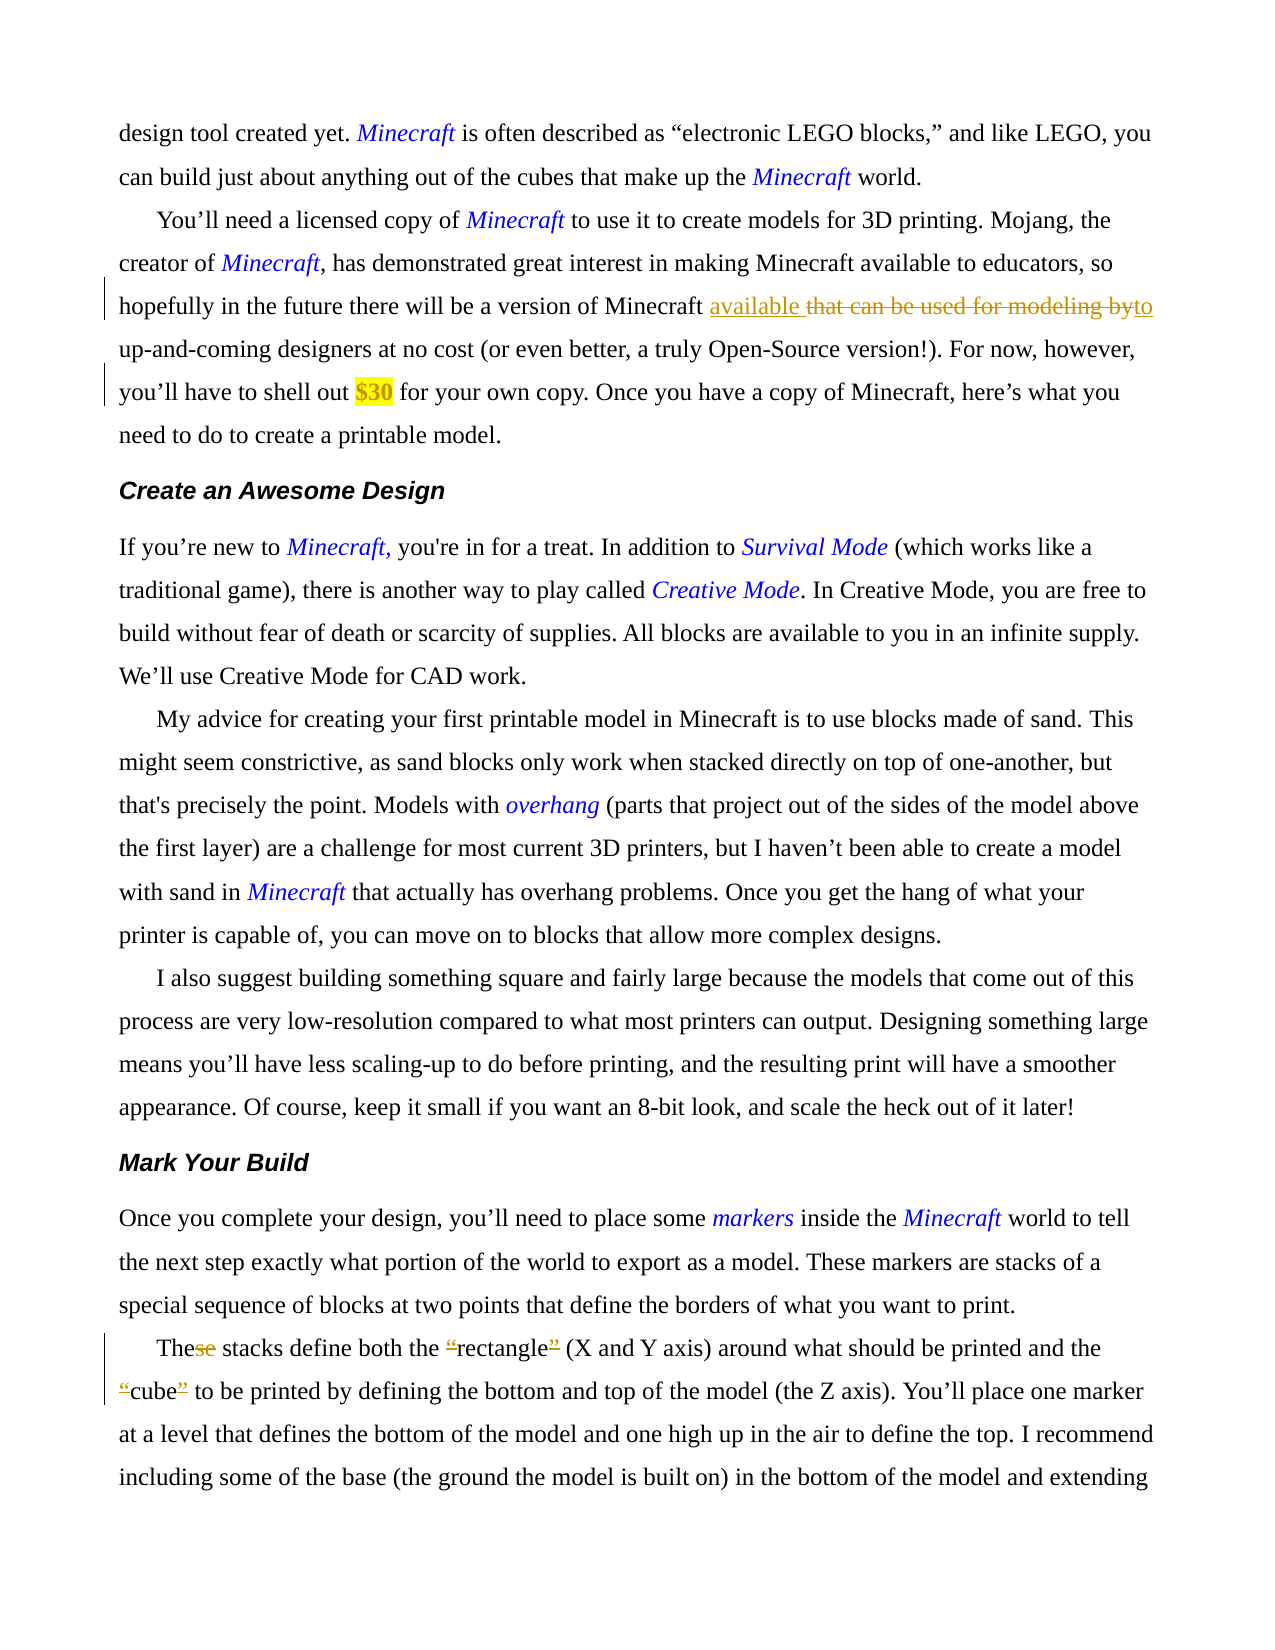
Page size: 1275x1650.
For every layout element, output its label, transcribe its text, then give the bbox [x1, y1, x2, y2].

text Once you complete your design, you’ll need to place some markers inside the Minecraft world to tell the next step exactly what portion of the world to export as a model. These markers are stacks of a special sequence of blocks at two points that define the borders of what you want to print. [118, 1203, 1156, 1318]
text The stacks define both the rectangle (X and Y axis) around what should be printed and the cube to be printed by defining the bottom and top of the model (the Z axis). You’ll place one marker at a level that defines the bottom of the model and one high up in the air to define the top. I recommend including some of the base (the ground the model is built on) in the bottom of the model and extending [118, 1333, 1156, 1491]
text Create an Awesome Design [118, 476, 1156, 505]
text My advice for creating your first printable model in Minecraft is to use blocks made of sand. This might seem constrictive, as sand blocks only work when stacked directly on top of one-another, but that's precisely the point. Models with overhang (parts that project out of the sides of the model above the first layer) are a challenge for most current 3D printers, but I haven’t been able to create a model with sand in Minecraft that actually has overhang problems. Once you get the hang of what your printer is capable of, you can move on to blocks that allow more complex designs. [118, 704, 1156, 948]
text You’ll need a licensed copy of Minecraft to use it to create models for 3D printing. Mojang, the creator of Minecraft, has demonstrated great interest in making Minecraft available to educators, so hopefully in the future there will be a version of Minecraft available to up-and-coming designers at no cost (or even better, a truly Open-Source version!). For now, however, you’ll have to shell out $30 for your own copy. Once you have a copy of Minecraft, here’s what you need to do to create a printable model. [118, 205, 1156, 449]
text I also suggest building something square and fairly large because the models that come out of this process are very low-resolution compared to what most printers can output. Designing something large means you’ll have less scaling-up to do before printing, and the resulting print will have a smoother appearance. Of course, keep it small if you want an 8-bit look, and scale the heck out of it later! [118, 963, 1156, 1121]
text design tool created yet. Minecraft is often described as “electronic LEGO blocks,” and like LEGO, you can build just about anything out of the cubes that make up the Minecraft world. [118, 118, 1156, 190]
text Mark Your Build [118, 1148, 1156, 1177]
text If you’re new to Minecraft, you're in for a treat. In addition to Survival Mode (which works like a traditional game), there is another way to play called Creative Mode. In Creative Mode, you are free to build without fear of death or scarcity of supplies. All blocks are available to you in an infinite supply. We’ll use Creative Mode for CAD work. [118, 532, 1156, 690]
